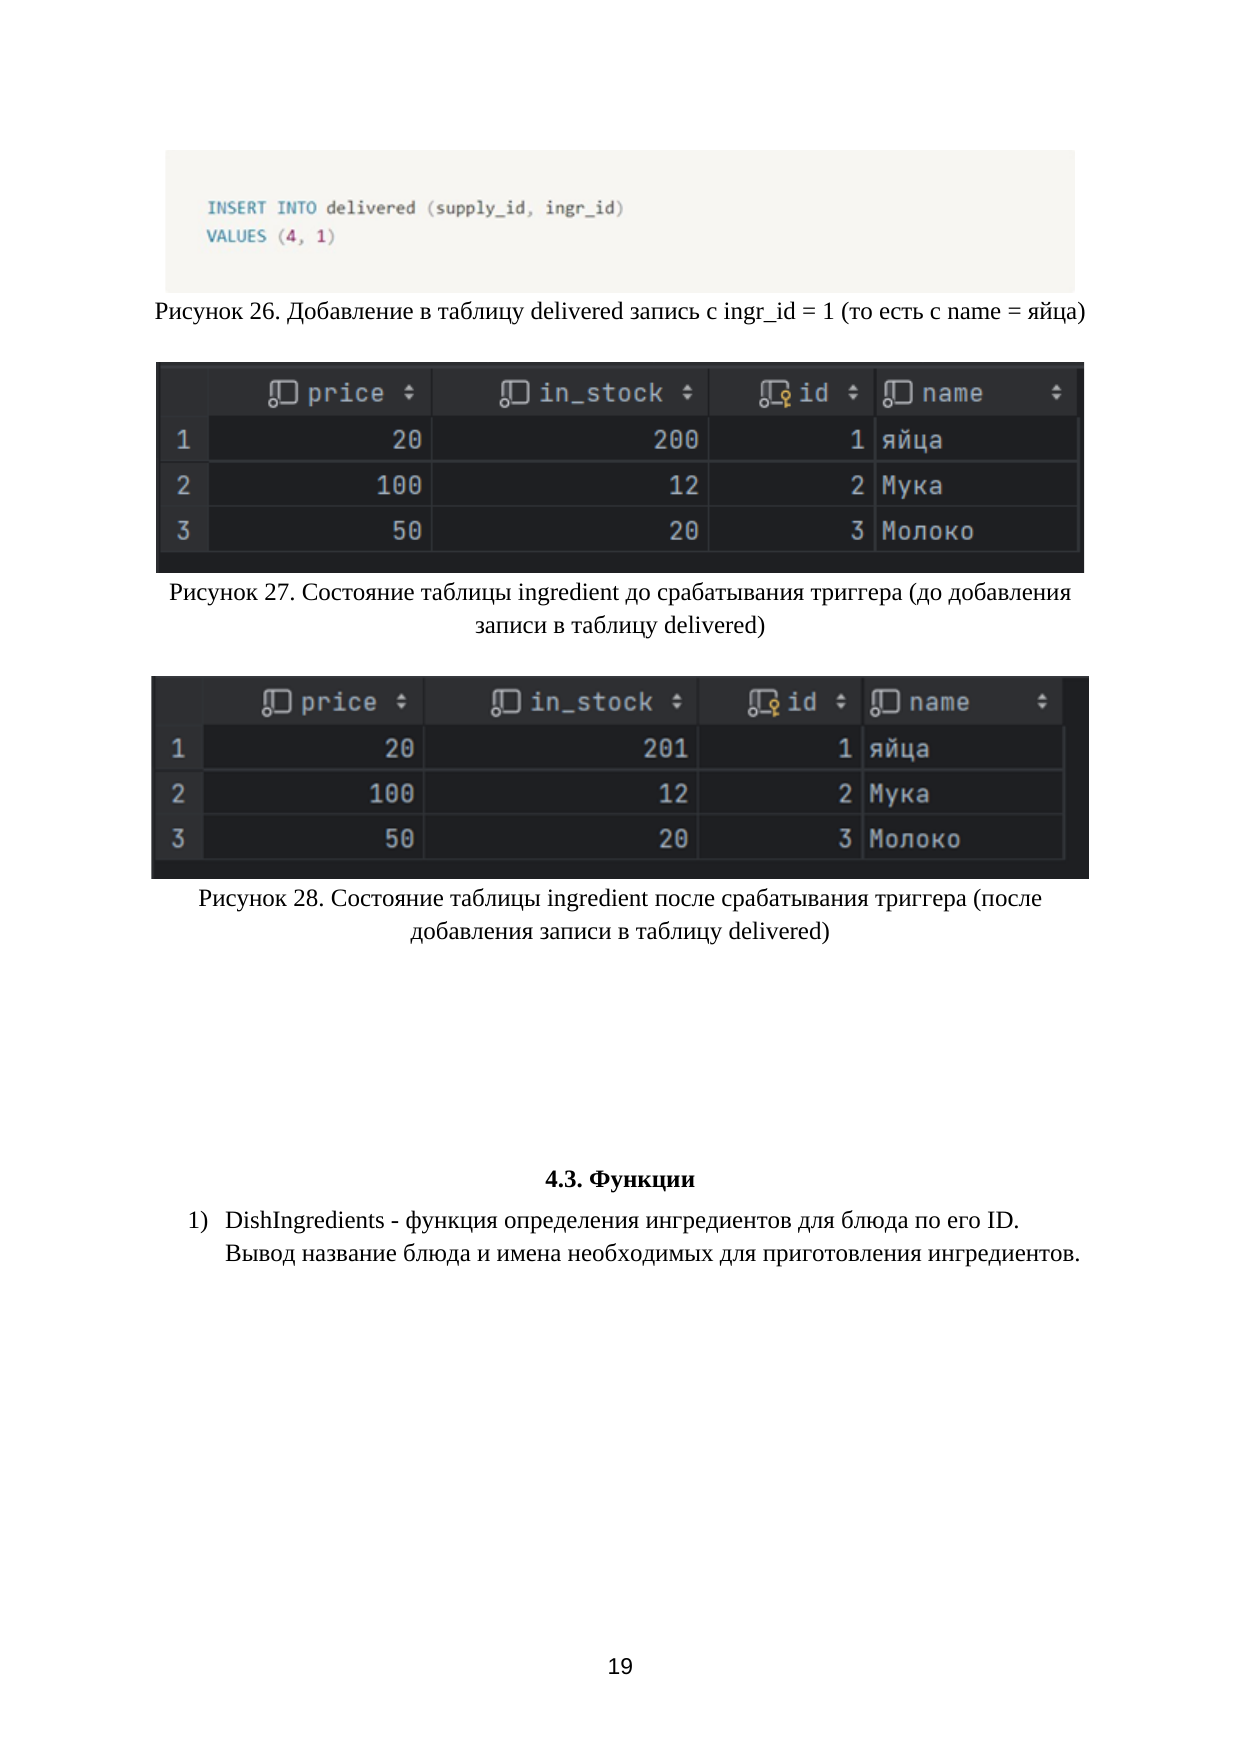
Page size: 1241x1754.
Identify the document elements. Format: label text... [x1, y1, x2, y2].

text Рисунок 27. Состояние таблицы ingredient до срабатывания триггера (до добавления записи в таблицу delivered) [150, 577, 1090, 639]
text Рисунок 28. Состояние таблицы ingredient после срабатывания триггера (после добавления записи в таблицу delivered) [150, 883, 1090, 945]
subtitle 4.3. Функции [150, 1164, 1090, 1193]
picture [156, 362, 1085, 573]
picture [151, 676, 1089, 879]
list DishIngredients - функция определения ингредиентов для блюда по его ID. Вывод название блюда и имена необходимых для приготовления ингредиентов. [187, 1206, 1090, 1267]
text Рисунок 26. Добавление в таблицу delivered запись с ingr_id = 1 (то есть с name = яйца) [150, 296, 1090, 325]
picture [165, 150, 1075, 293]
